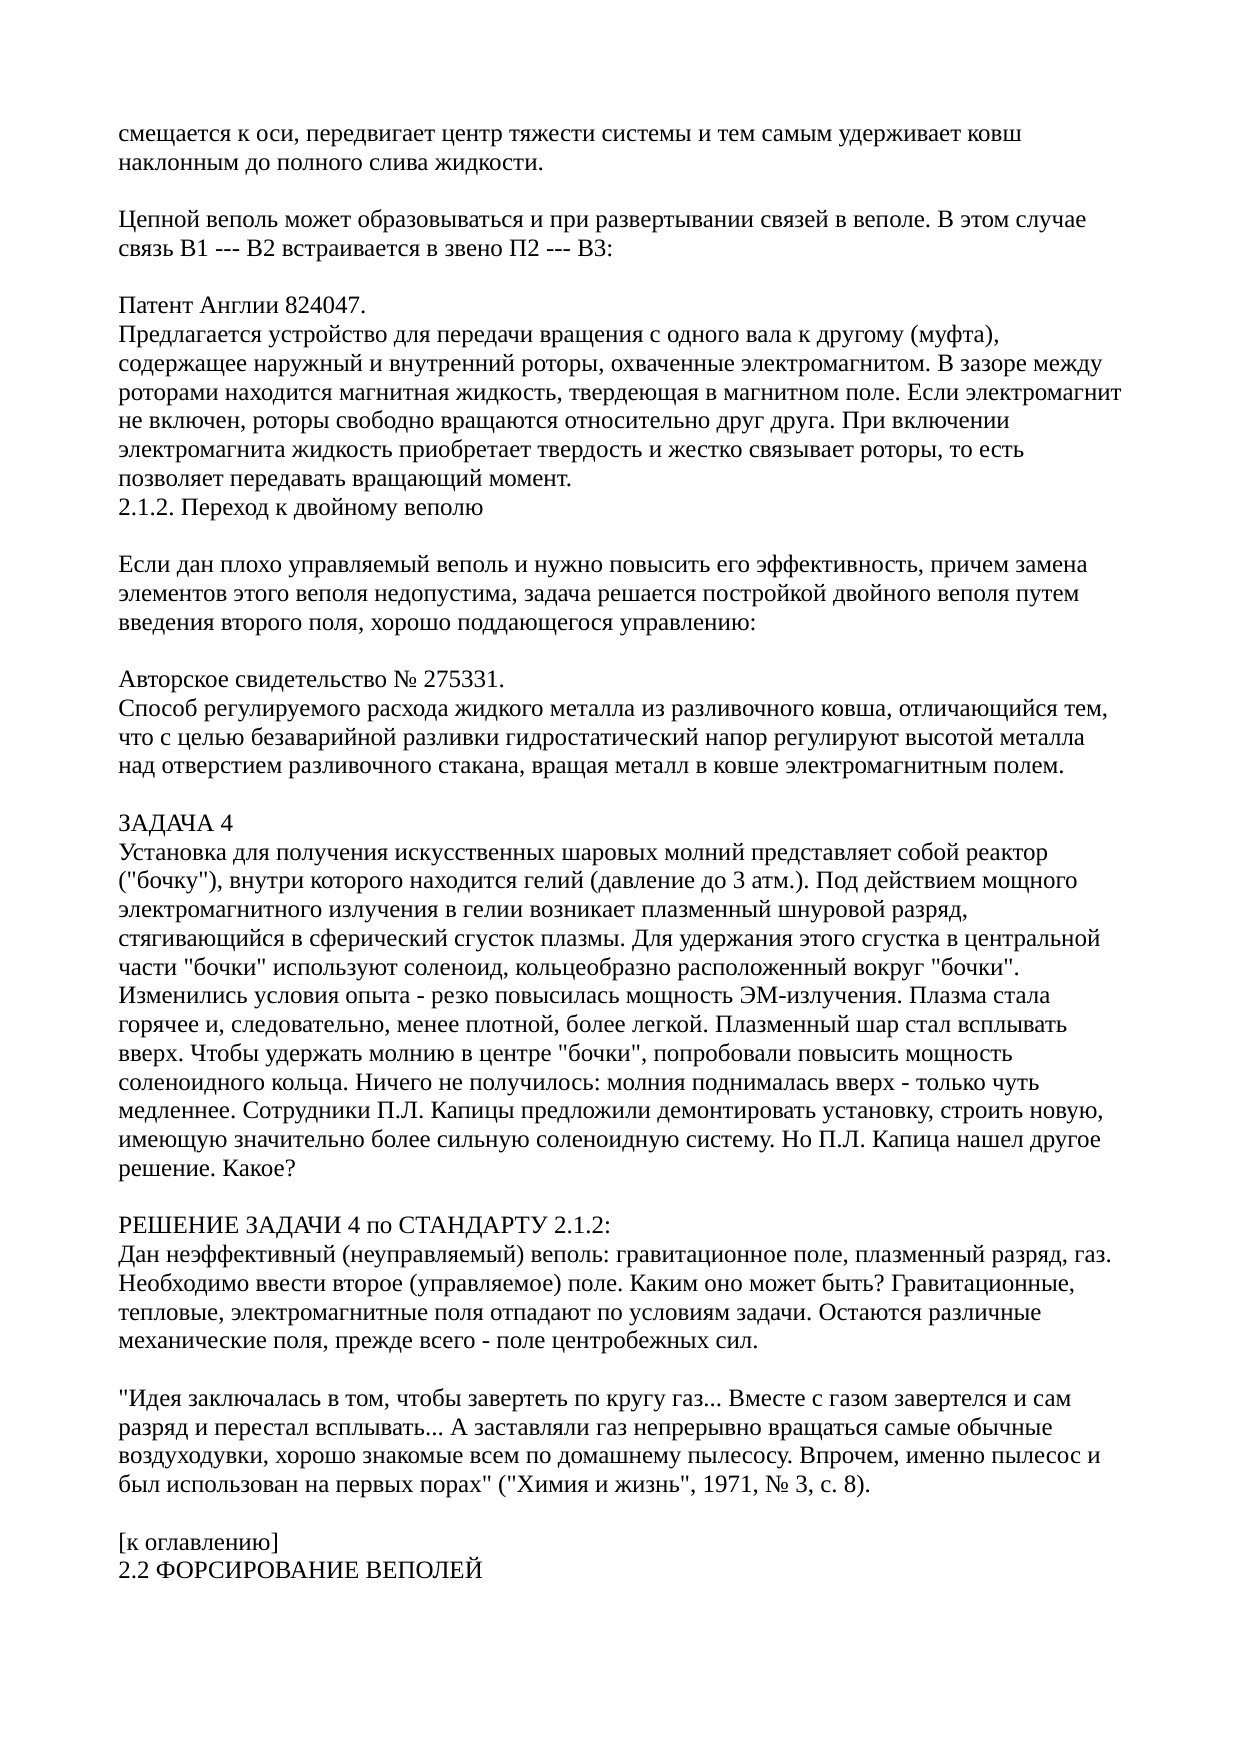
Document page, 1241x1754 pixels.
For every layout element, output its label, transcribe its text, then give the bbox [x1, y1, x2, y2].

text ЗАДАЧА 4 [118, 808, 1122, 837]
text Патент Англии 824047. [118, 291, 1122, 319]
text 2.2 ФОРСИРОВАНИЕ ВЕПОЛЕЙ [118, 1556, 1122, 1584]
text Дан неэффективный (неуправляемый) веполь: гравитационное поле, плазменный разряд, газ. Необходимо ввести второе (управляемое) поле. Каким оно может быть? Гравитационные, тепловые, электромагнитные поля отпадают по условиям задачи. Остаются различные механические поля, прежде всего - поле центробежных сил. [118, 1239, 1122, 1354]
text Установка для получения искусственных шаровых молний представляет собой реактор ("бочку"), внутри которого находится гелий (давление до 3 атм.). Под действием мощного электромагнитного излучения в гелии возникает плазменный шнуровой разряд, стягивающийся в сферический сгусток плазмы. Для удержания этого сгустка в центральной части "бочки" используют соленоид, кольцеобразно расположенный вокруг "бочки". Изменились условия опыта - резко повысилась мощность ЭМ-излучения. Плазма стала горячее и, следовательно, менее плотной, более легкой. Плазменный шар стал всплывать вверх. Чтобы удержать молнию в центре "бочки", попробовали повысить мощность соленоидного кольца. Ничего не получилось: молния поднималась вверх - только чуть медленнее. Сотрудники П.Л. Капицы предложили демонтировать установку, строить новую, имеющую значительно более сильную соленоидную систему. Но П.Л. Капица нашел другое решение. Какое? [118, 837, 1122, 1182]
text Если дан плохо управляемый веполь и нужно повысить его эффективность, причем замена элементов этого веполя недопустима, задача решается постройкой двойного веполя путем введения второго поля, хорошо поддающегося управлению: [118, 549, 1122, 636]
text Предлагается устройство для передачи вращения с одного вала к другому (муфта), содержащее наружный и внутренний роторы, охваченные электромагнитом. В зазоре между роторами находится магнитная жидкость, твердеющая в магнитном поле. Если электромагнит не включен, роторы свободно вращаются относительно друг друга. При включении электромагнита жидкость приобретает твердость и жестко связывает роторы, то есть позволяет передавать вращающий момент. [118, 319, 1122, 492]
text смещается к оси, передвигает центр тяжести системы и тем самым удерживает ковш наклонным до полного слива жидкости. [118, 118, 1122, 176]
text "Идея заключалась в том, чтобы завертеть по кругу газ... Вместе с газом завертелся и сам разряд и перестал всплывать... А заставляли газ непрерывно вращаться самые обычные воздуходувки, хорошо знакомые всем по домашнему пылесосу. Впрочем, именно пылесос и был использован на первых порах" ("Химия и жизнь", 1971, № 3, с. 8). [118, 1383, 1122, 1498]
text Цепной веполь может образовываться и при развертывании связей в веполе. В этом случае связь В1 --- В2 встраивается в звено П2 --- В3: [118, 204, 1122, 262]
text РЕШЕНИЕ ЗАДАЧИ 4 по СТАНДАРТУ 2.1.2: [118, 1211, 1122, 1239]
text Способ регулируемого расхода жидкого металла из разливочного ковша, отличающийся тем, что с целью безаварийной разливки гидростатический напор регулируют высотой металла над отверстием разливочного стакана, вращая металл в ковше электромагнитным полем. [118, 693, 1122, 779]
text Авторское свидетельство № 275331. [118, 664, 1122, 693]
text 2.1.2. Переход к двойному веполю [118, 492, 1122, 521]
text [к оглавлению] [118, 1527, 1122, 1556]
